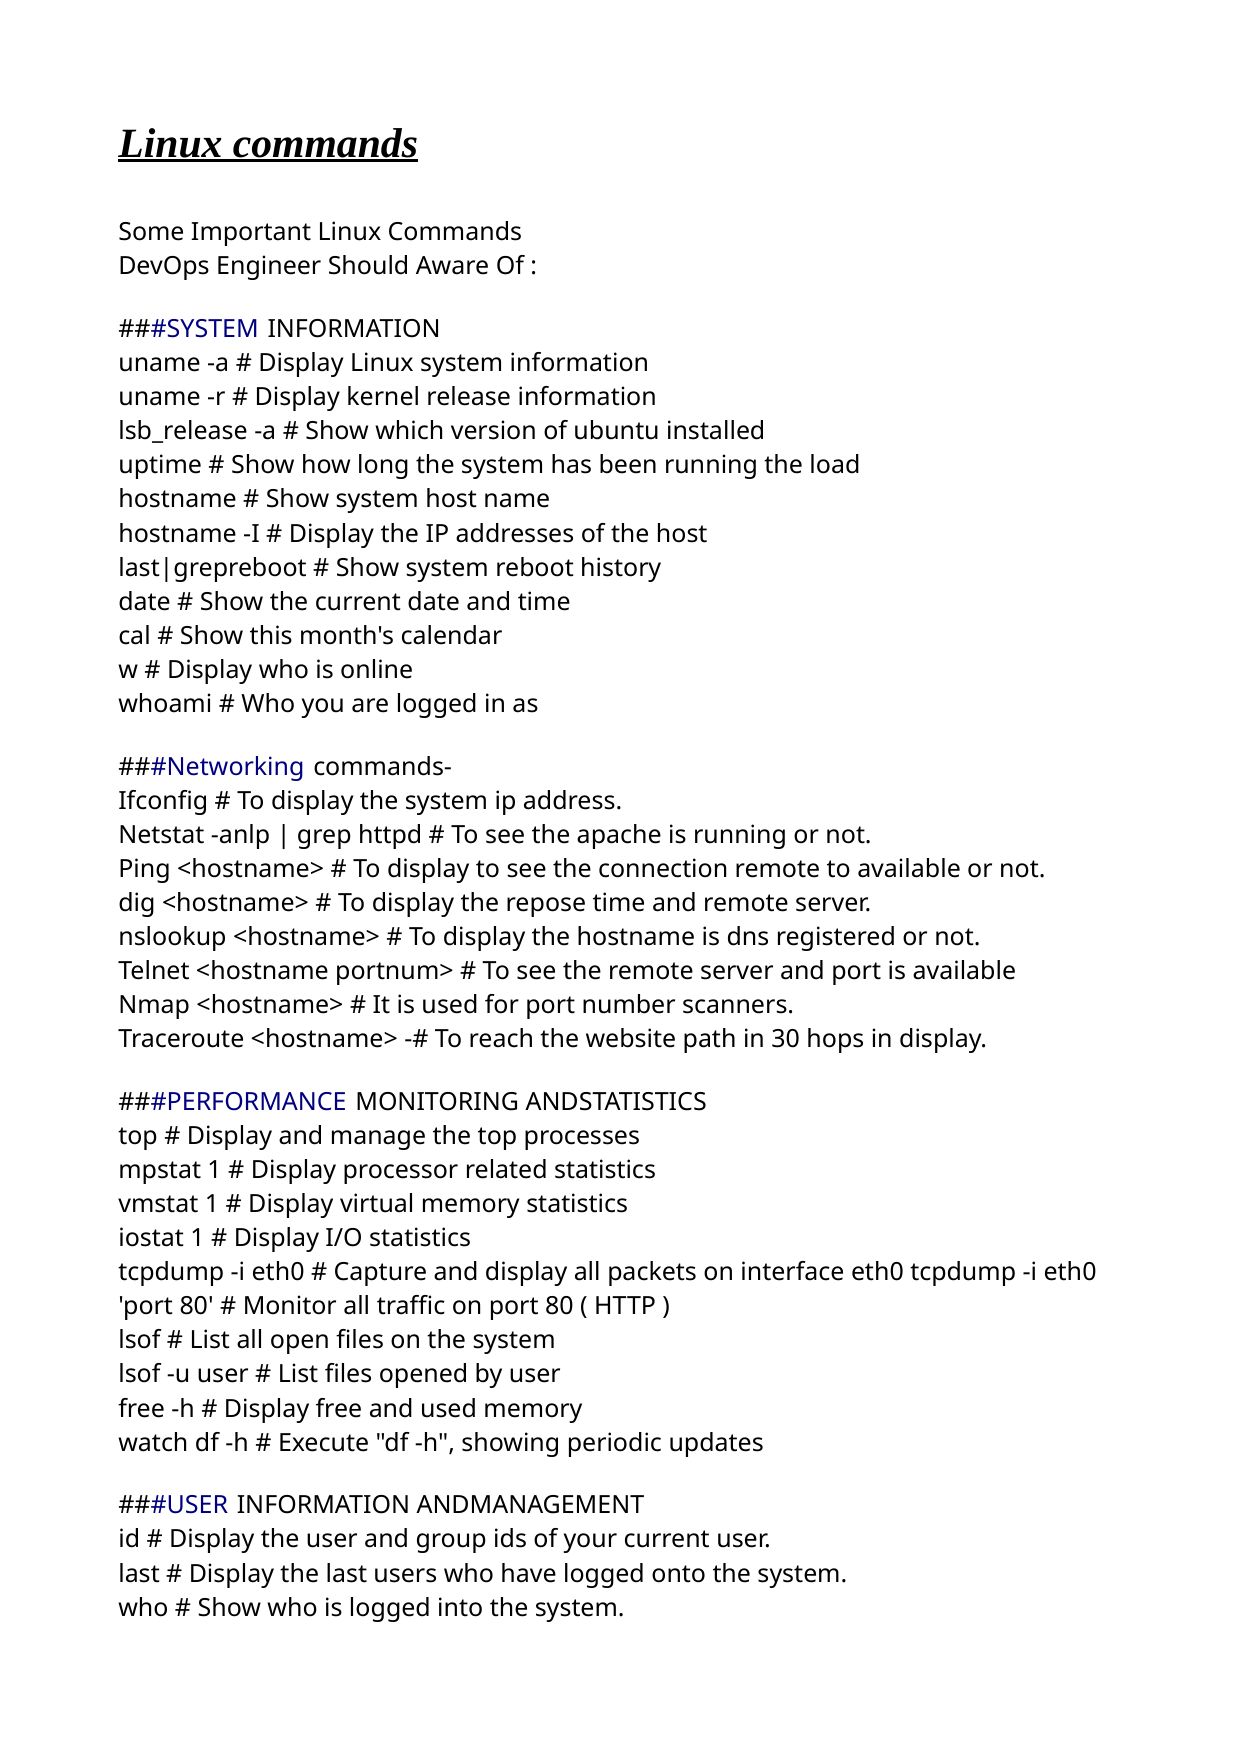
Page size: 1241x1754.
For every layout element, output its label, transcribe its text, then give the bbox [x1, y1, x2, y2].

text Linux commands [118, 118, 1122, 166]
text Some Important Linux Commands DevOps Engineer Should Aware Of : ###SYSTEM INFORMATION uname -a # Display Linux system information uname -r # Display kernel release information lsb_release -a # Show which version of ubuntu installed uptime # Show how long the system has been running the load hostname # Show system host name hostname -I # Display the IP addresses of the host last|grepreboot # Show system reboot history date # Show the current date and time cal # Show this month's calendar w # Display who is online whoami # Who you are logged in as ###Networking commands- Ifconfig # To display the system ip address. Netstat -anlp | grep httpd # To see the apache is running or not. Ping <hostname> # To display to see the connection remote to available or not. dig <hostname> # To display the repose time and remote server. nslookup <hostname> # To display the hostname is dns registered or not. Telnet <hostname portnum> # To see the remote server and port is available Nmap <hostname> # It is used for port number scanners. Traceroute <hostname> -# To reach the website path in 30 hops in display. ###PERFORMANCE MONITORING ANDSTATISTICS top # Display and manage the top processes mpstat 1 # Display processor related statistics vmstat 1 # Display virtual memory statistics iostat 1 # Display I/O statistics tcpdump -i eth0 # Capture and display all packets on interface eth0 tcpdump -i eth0 'port 80' # Monitor all traffic on port 80 ( HTTP ) lsof # List all open files on the system lsof -u user # List files opened by user free -h # Display free and used memory watch df -h # Execute "df -h", showing periodic updates ###USER INFORMATION ANDMANAGEMENT id # Display the user and group ids of your current user. last # Display the last users who have logged onto the system. who # Show who is logged into the system. [118, 214, 1122, 1623]
